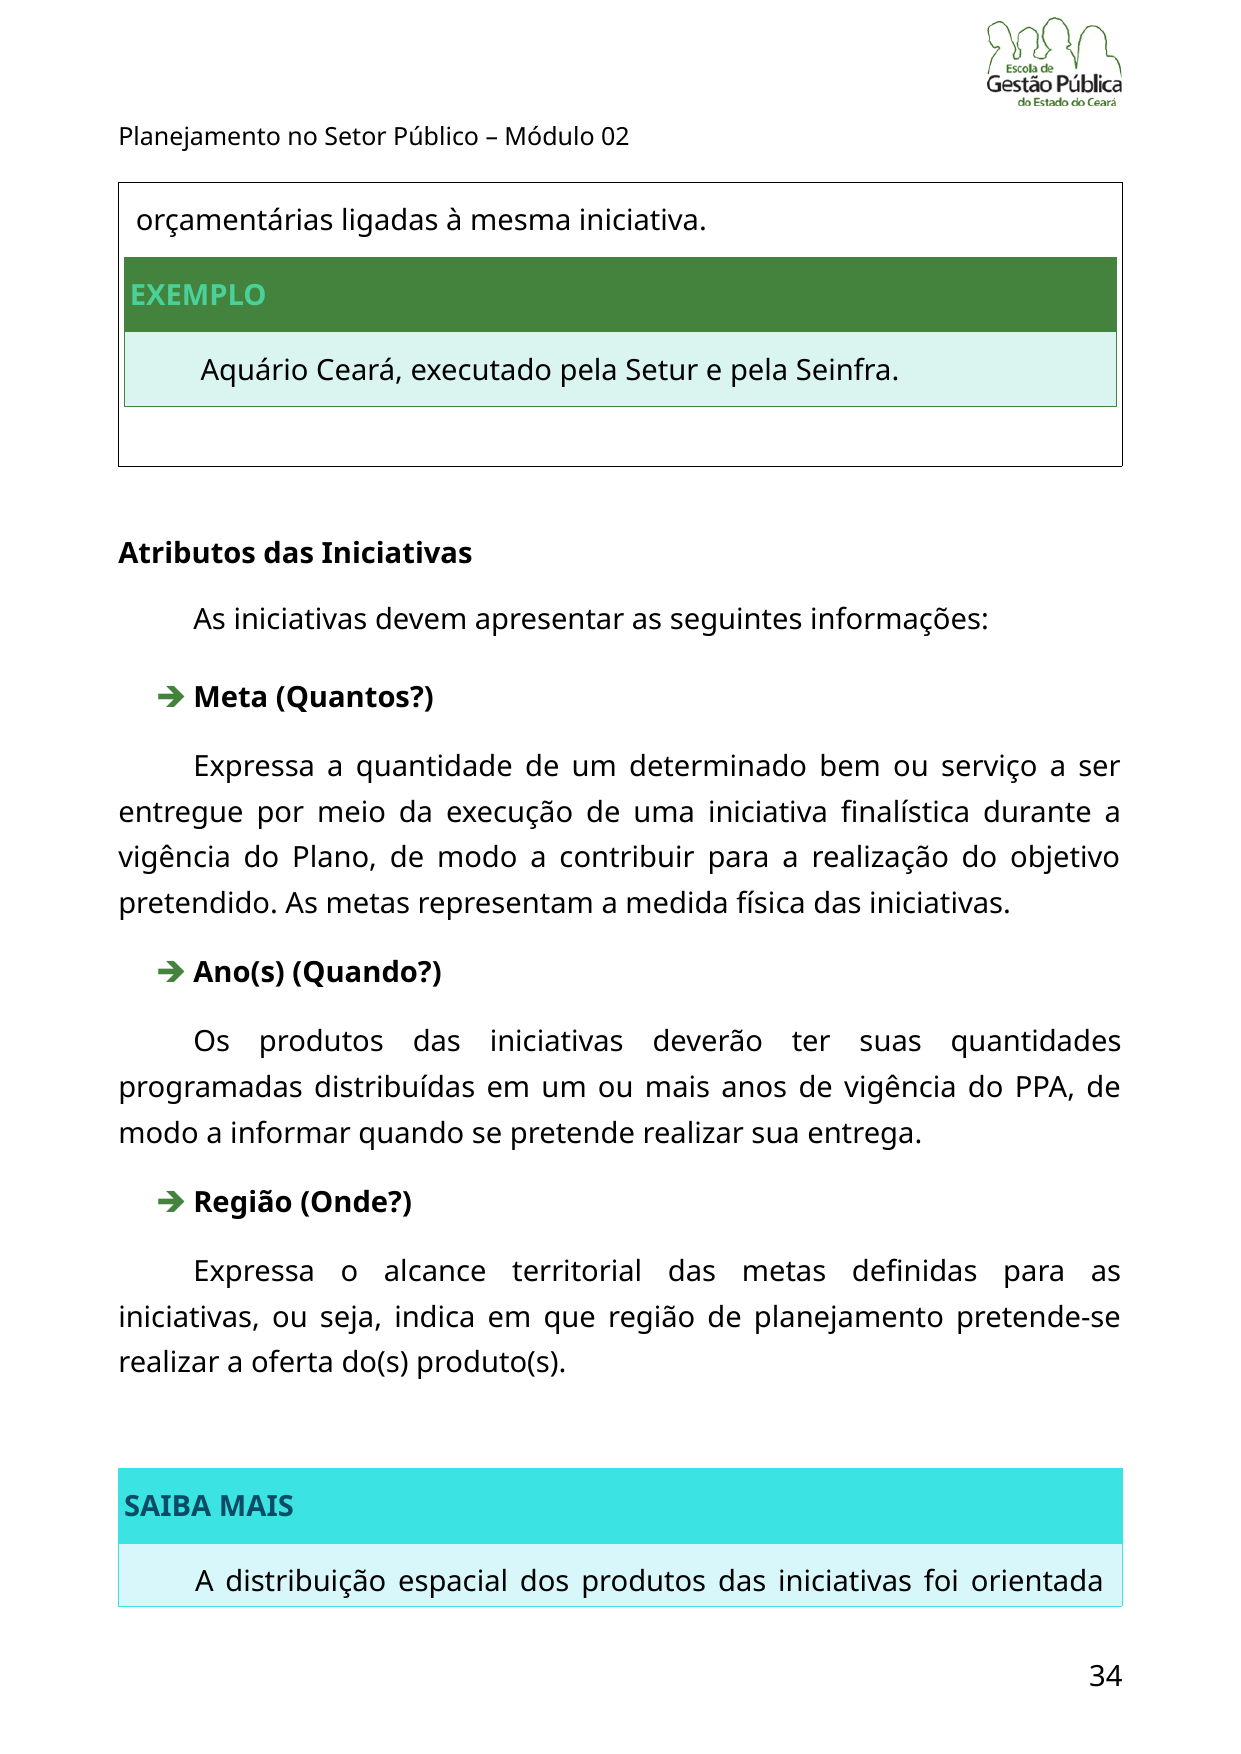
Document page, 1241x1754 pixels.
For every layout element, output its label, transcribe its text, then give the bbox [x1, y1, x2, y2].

table_header SAIBA MAIS [119, 1469, 1122, 1543]
table_header EXEMPLO [125, 258, 1116, 331]
text Os produtos das iniciativas deverão ter suas quantidades programadas distribuídas em um ou mais anos de vigência do PPA, de modo a informar quando se pretende realizar sua entrega. [118, 1021, 1122, 1152]
list Meta (Quantos?) [156, 676, 1122, 716]
text Expressa o alcance territorial das metas definidas para as iniciativas, ou seja, indica em que região de planejamento pretende-se realizar a oferta do(s) produto(s). [118, 1250, 1122, 1381]
picture [118, 17, 1122, 106]
text Atributos das Iniciativas [118, 532, 1122, 572]
list Região (Onde?) [156, 1181, 1122, 1221]
table_cell orçamentárias ligadas à mesma iniciativa. [119, 183, 1122, 466]
text Expressa a quantidade de um determinado bem ou serviço a ser entregue por meio da execução de uma iniciativa finalística durante a vigência do Plano, de modo a contribuir para a realização do objetivo pretendido. As metas representam a medida física das iniciativas. [118, 745, 1122, 922]
list Ano(s) (Quando?) [156, 951, 1122, 991]
table_cell Aquário Ceará, executado pela Setur e pela Seinfra. [125, 332, 1116, 406]
text As iniciativas devem apresentar as seguintes informações: [118, 598, 1122, 638]
table_cell A distribuição espacial dos produtos das iniciativas foi orientada [119, 1544, 1122, 1606]
